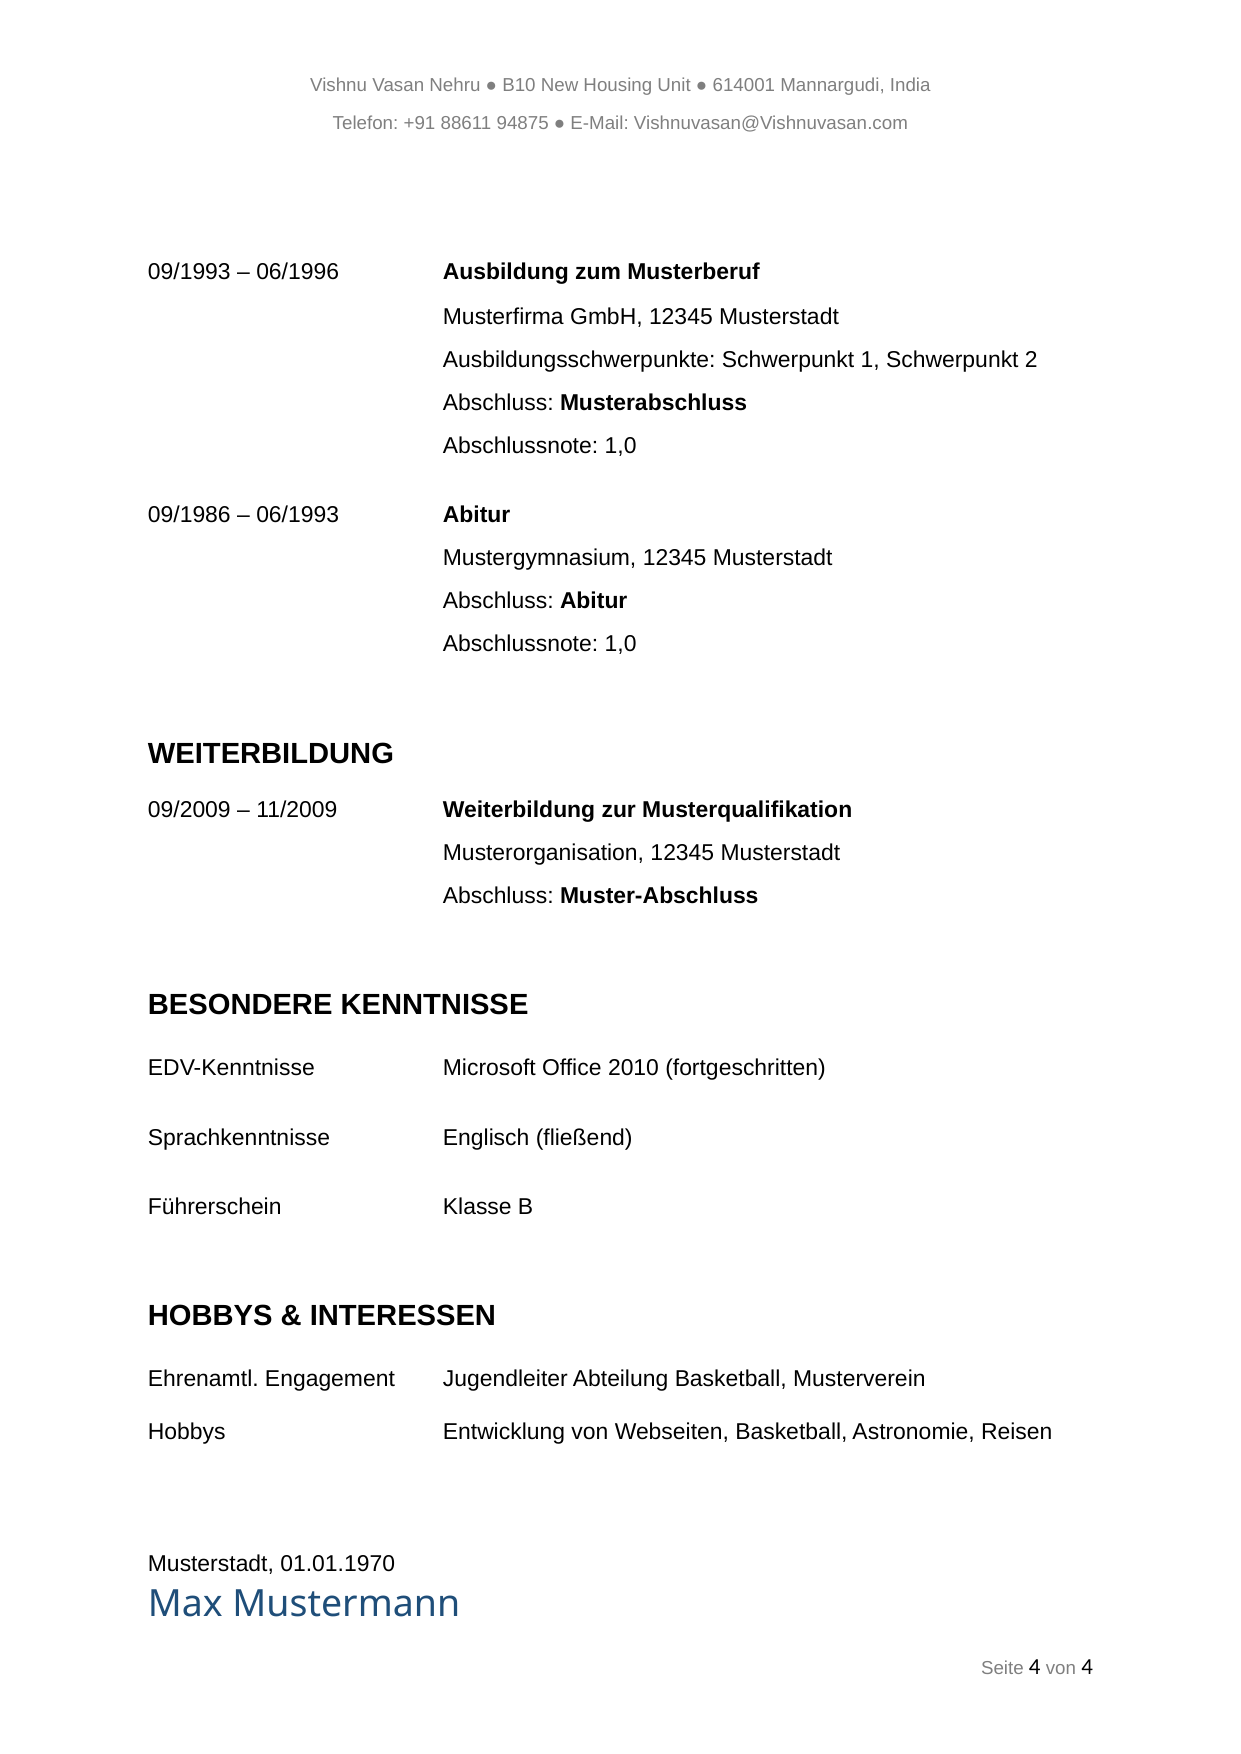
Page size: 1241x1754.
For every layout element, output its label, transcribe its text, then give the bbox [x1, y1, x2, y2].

text HOBBYS & INTERESSEN [148, 1298, 1093, 1332]
text EDV-Kenntnisse Microsoft Office 2010 (fortgeschritten) [148, 1054, 1093, 1081]
text 09/1986 – 06/1993 Abitur [148, 501, 1093, 528]
text Musterstadt, 01.01.1970 [148, 1550, 1093, 1576]
text Führerschein Klasse B [148, 1193, 1093, 1219]
text Ehrenamtl. Engagement Jugendleiter Abteilung Basketball, Musterverein [148, 1365, 1093, 1392]
text Abschluss: Muster-Abschluss [148, 882, 1093, 908]
text Mustergymnasium, 12345 Musterstadt [369, 544, 1093, 571]
text Abschluss: Abitur [148, 587, 1093, 614]
text BESONDERE KENNTNISSE [148, 987, 1093, 1021]
text Hobbys Entwicklung von Webseiten, Basketball, Astronomie, Reisen [148, 1418, 1093, 1444]
text 09/1993 – 06/1996 Ausbildung zum Musterberuf [148, 258, 1093, 284]
text Ausbildungsschwerpunkte: Schwerpunkt 1, Schwerpunkt 2 [148, 346, 1093, 372]
text Abschluss: Musterabschluss [148, 389, 1093, 415]
text Musterorganisation, 12345 Musterstadt [148, 839, 1093, 865]
text Abschlussnote: 1,0 [148, 432, 1093, 458]
text 09/2009 – 11/2009 Weiterbildung zur Musterqualifikation [148, 796, 1093, 822]
text Abschlussnote: 1,0 [148, 630, 1093, 657]
text WEITERBILDUNG [148, 736, 1093, 769]
text Max Mustermann [148, 1576, 1093, 1627]
text Musterfirma GmbH, 12345 Musterstadt [148, 303, 1093, 329]
text Sprachkenntnisse Englisch (fließend) [148, 1123, 1093, 1150]
